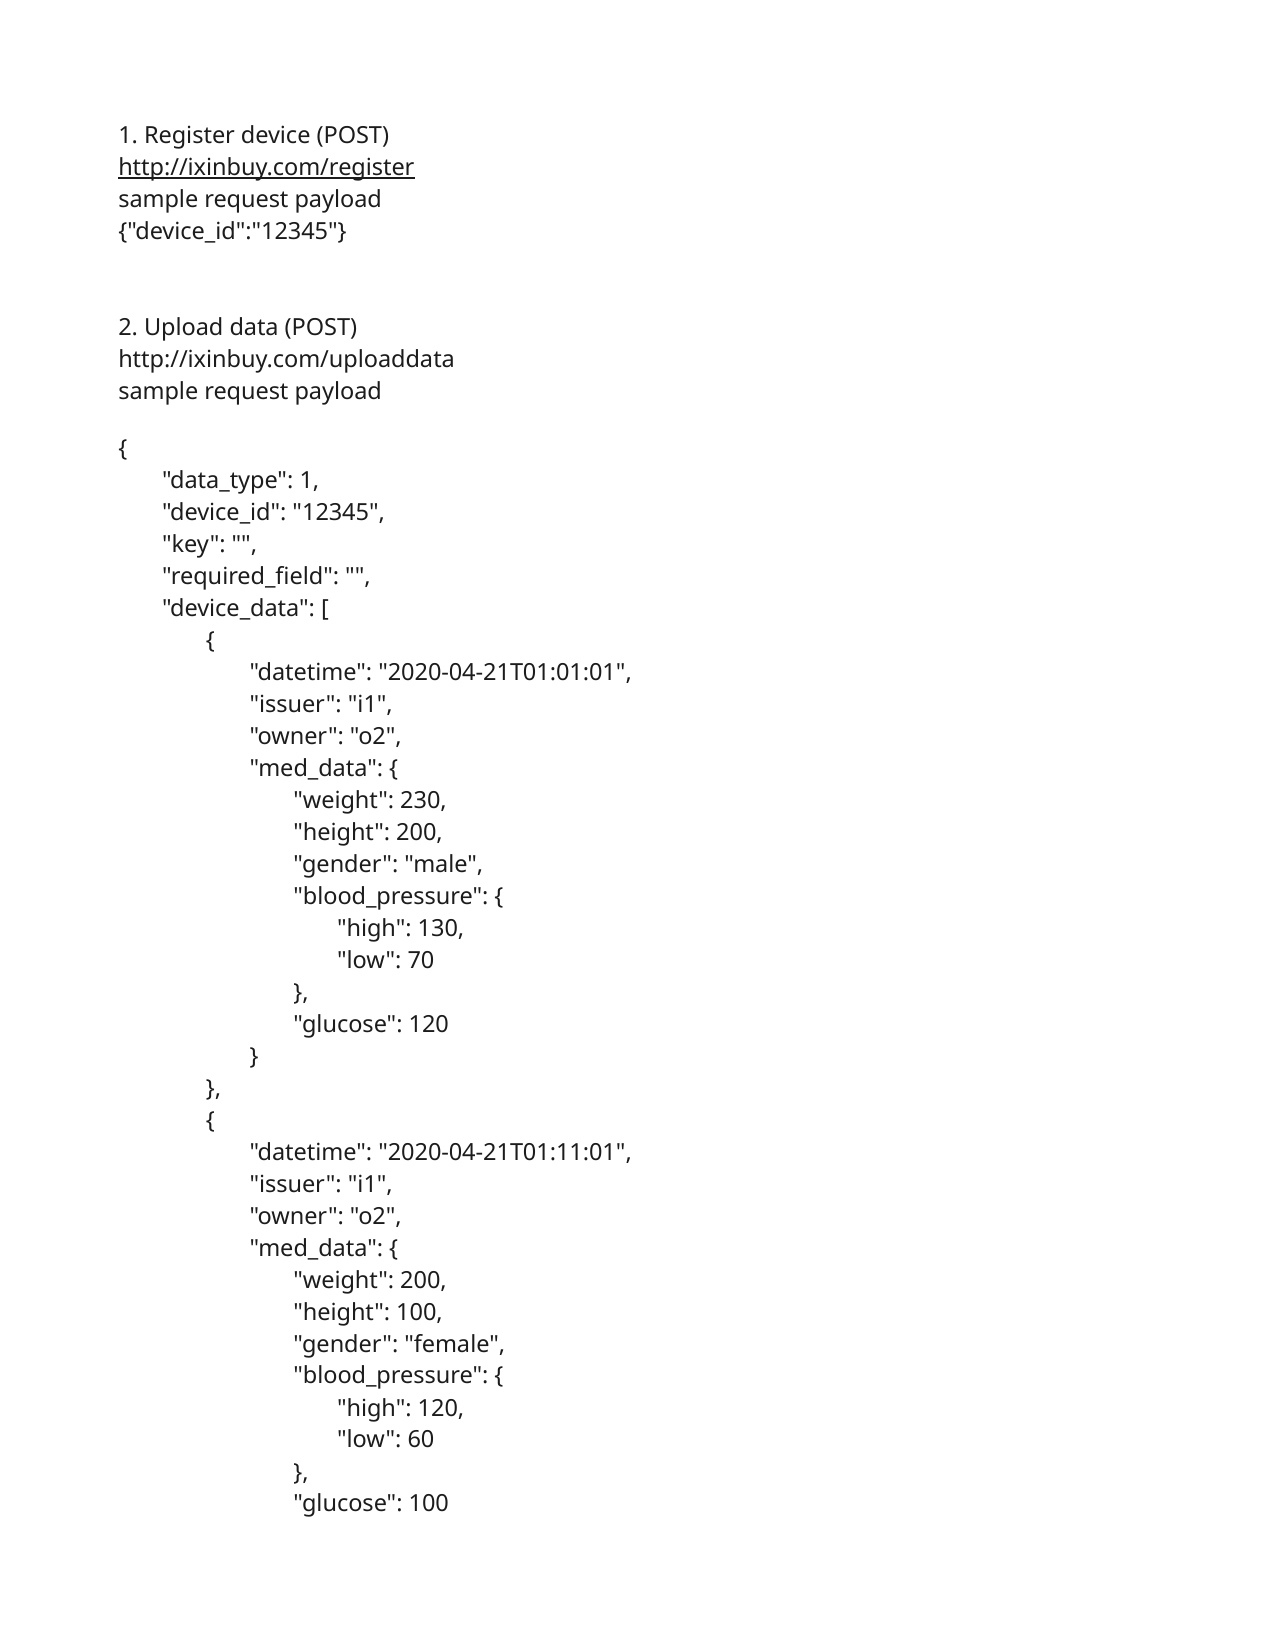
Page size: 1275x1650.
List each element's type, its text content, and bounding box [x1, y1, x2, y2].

text } [118, 1039, 1157, 1071]
text }, [118, 1071, 1157, 1103]
text "datetime": "2020-04-21T01:01:01", [118, 655, 1157, 687]
text "issuer": "i1", [118, 687, 1157, 719]
text "low": 70 [118, 943, 1157, 975]
text "high": 130, [118, 911, 1157, 943]
text "issuer": "i1", [118, 1167, 1157, 1199]
text "required_field": "", [118, 559, 1157, 591]
text "gender": "male", [118, 847, 1157, 879]
text "device_data": [ [118, 591, 1157, 623]
text "data_type": 1, [118, 463, 1157, 495]
text "glucose": 120 [118, 1007, 1157, 1039]
text { [118, 1103, 1157, 1135]
text 1. Register device (POST) [118, 118, 1157, 150]
text "low": 60 [118, 1423, 1157, 1455]
text "owner": "o2", [118, 719, 1157, 751]
text 2. Upload data (POST) [118, 310, 1157, 342]
text "med_data": { [118, 751, 1157, 783]
text "weight": 200, [118, 1263, 1157, 1295]
text }, [118, 1455, 1157, 1487]
text }, [118, 975, 1157, 1007]
text sample request payload [118, 374, 1157, 431]
text "high": 120, [118, 1391, 1157, 1423]
text "blood_pressure": { [118, 879, 1157, 911]
text "datetime": "2020-04-21T01:11:01", [118, 1135, 1157, 1167]
text "weight": 230, [118, 783, 1157, 815]
text "height": 200, [118, 815, 1157, 847]
text { [118, 431, 1157, 463]
text { [118, 623, 1157, 655]
text "key": "", [118, 527, 1157, 559]
text http://ixinbuy.com/register sample request payload {"device_id":"12345"} [118, 150, 1157, 246]
text "med_data": { [118, 1231, 1157, 1263]
text "glucose": 100 [118, 1487, 1157, 1519]
text "gender": "female", [118, 1327, 1157, 1359]
text "height": 100, [118, 1295, 1157, 1327]
text "blood_pressure": { [118, 1359, 1157, 1391]
text "owner": "o2", [118, 1199, 1157, 1231]
text "device_id": "12345", [118, 495, 1157, 527]
text http://ixinbuy.com/uploaddata [118, 342, 1157, 374]
